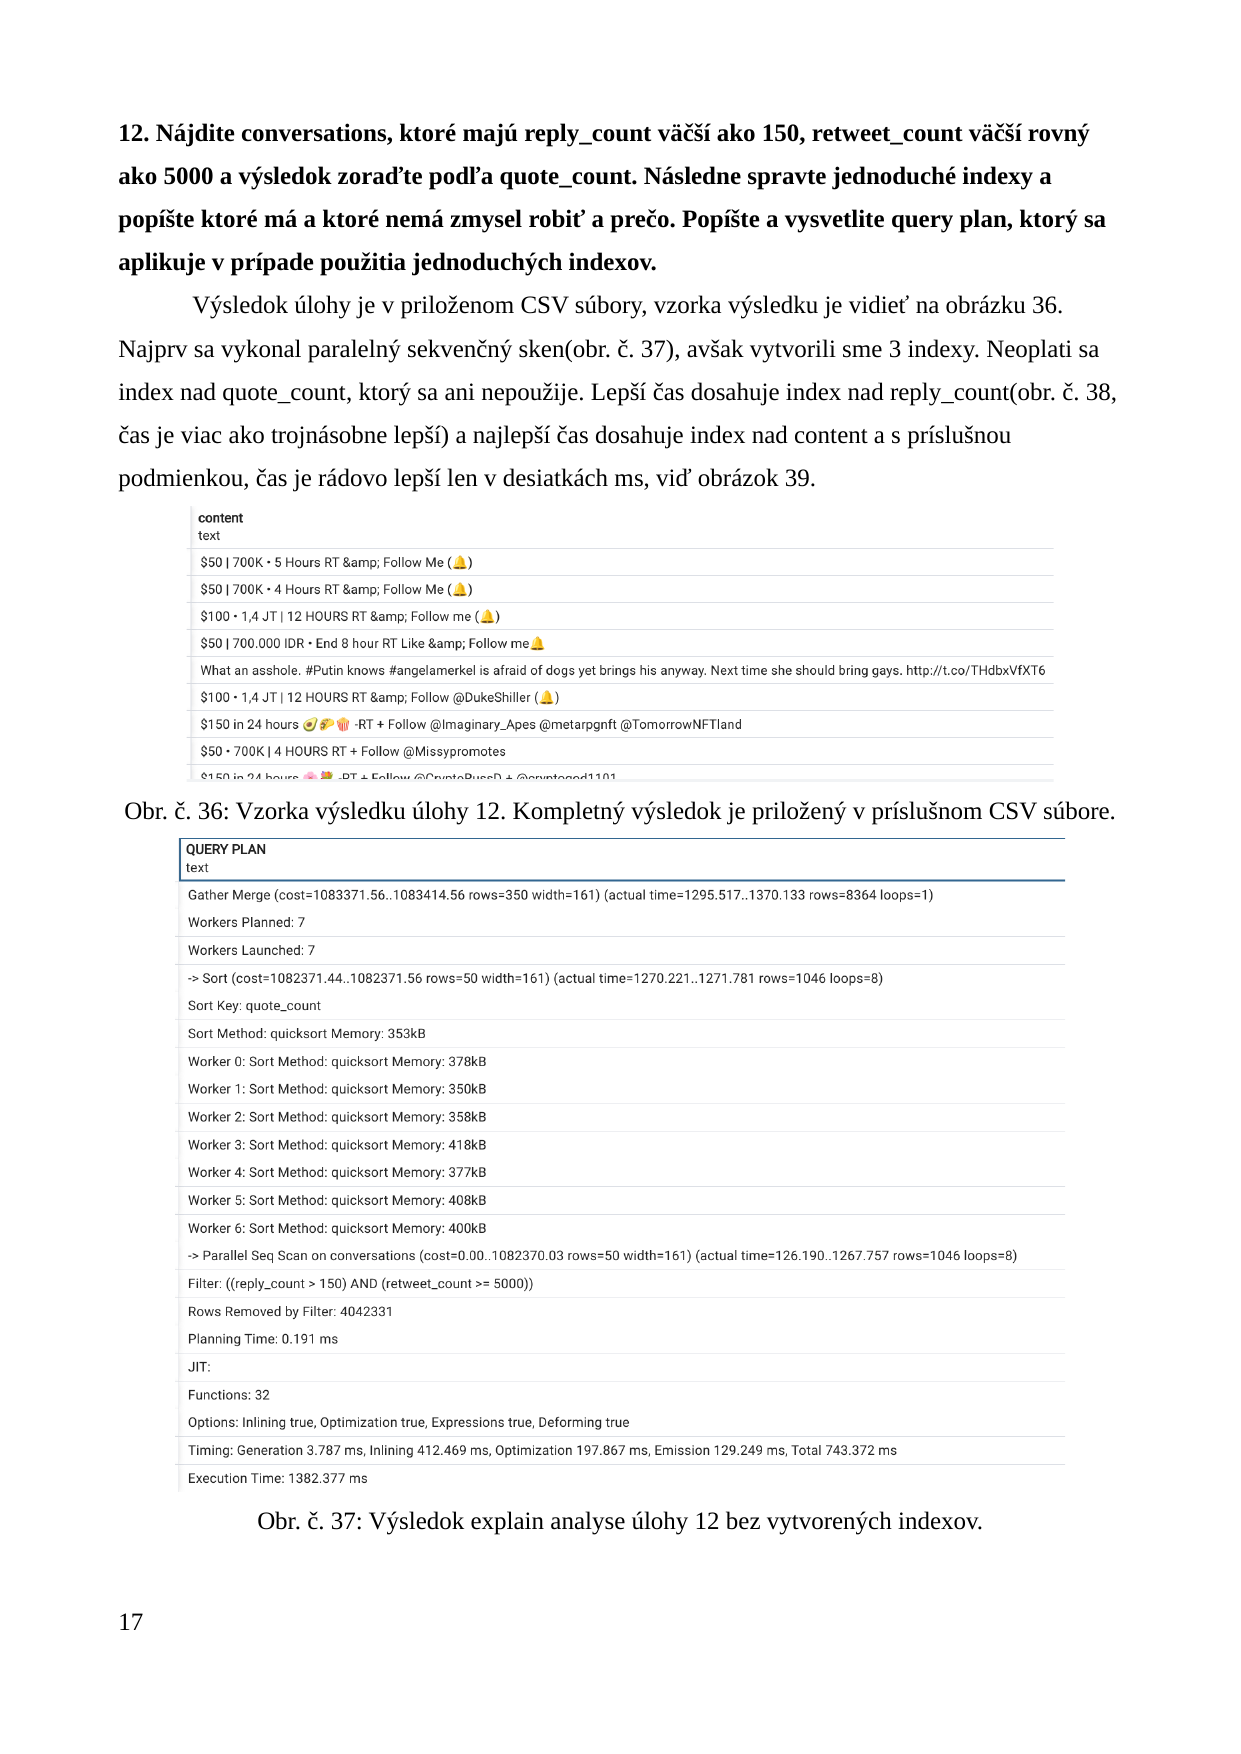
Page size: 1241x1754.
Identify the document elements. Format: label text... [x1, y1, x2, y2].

text popíšte ktoré má a ktoré nemá zmysel robiť a prečo. Popíšte a vysvetlite query plan, ktorý sa [118, 204, 1122, 233]
picture [186, 506, 1054, 782]
text ako 5000 a výsledok zoraďte podľa quote_count. Následne spravte jednoduché indexy a [118, 161, 1122, 190]
text Obr. č. 36: Vzorka výsledku úlohy 12. Kompletný výsledok je priložený v príslušnom CSV súbore. [118, 796, 1122, 824]
text Obr. č. 37: Výsledok explain analyse úlohy 12 bez vytvorených indexov. [118, 1506, 1122, 1535]
text aplikuje v prípade použitia jednoduchých indexov. [118, 247, 1122, 276]
text Výsledok úlohy je v priloženom CSV súbory, vzorka výsledku je vidieť na obrázku 36. Najprv sa vykonal paralelný sekvenčný sken(obr. č. 37), avšak vytvorili sme 3 indexy. Neoplati sa index nad quote_count, ktorý sa ani nepoužije. Lepší čas dosahuje index nad reply_count(obr. č. 38, čas je viac ako trojnásobne lepší) a najlepší čas dosahuje index nad content a s príslušnou podmienkou, čas je rádovo lepší len v desiatkách ms, viď obrázok 39. [118, 291, 1122, 492]
picture [175, 838, 1066, 1492]
text 12. Nájdite conversations, ktoré majú reply_count väčší ako 150, retweet_count väčší rovný [118, 118, 1122, 147]
